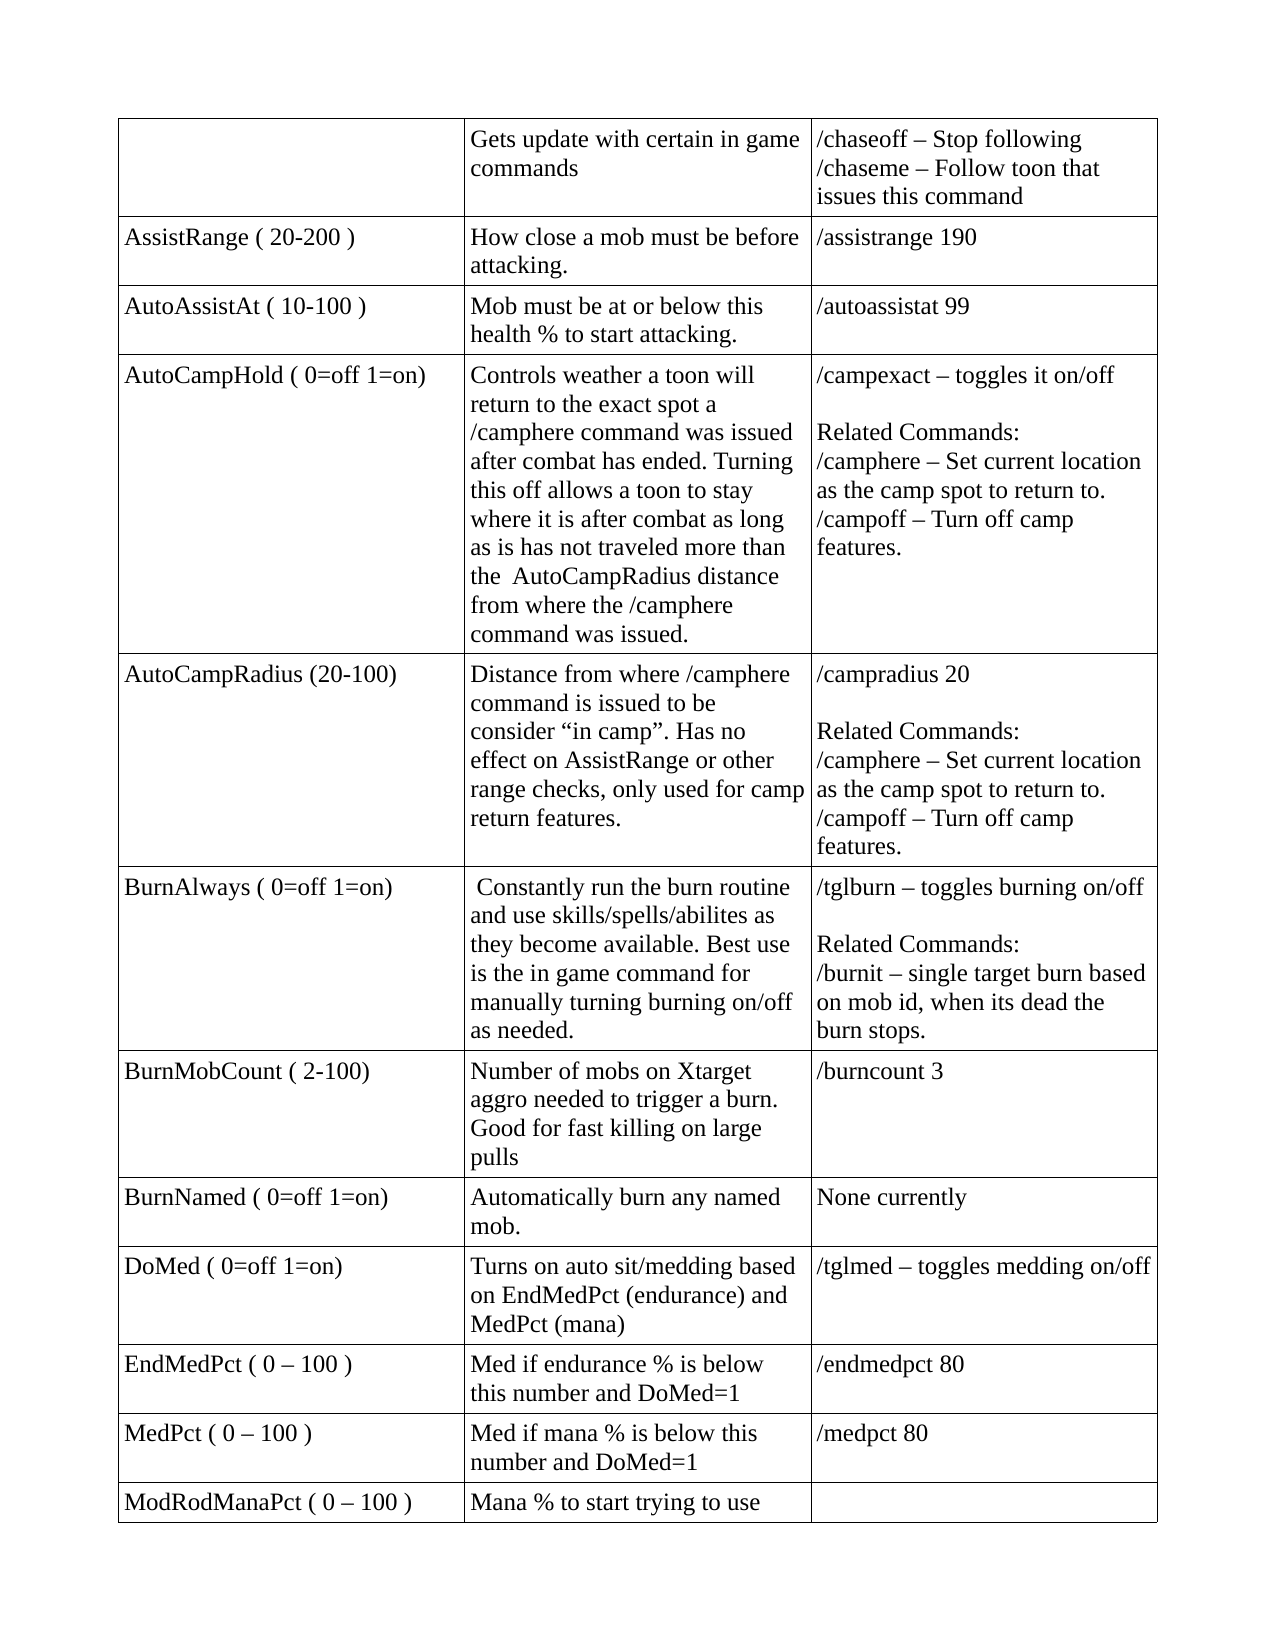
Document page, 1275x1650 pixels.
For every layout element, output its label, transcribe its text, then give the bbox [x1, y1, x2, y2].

table_cell Constantly run the burn routine and use skills/spells/abilites as they become available. Best use is the in game command for manually turning burning on/off as needed. [465, 867, 811, 1050]
table_cell Med if endurance % is below this number and DoMed=1 [465, 1345, 811, 1412]
table_cell Gets update with certain in game commands [465, 119, 811, 216]
table_cell /endmedpct 80 [812, 1345, 1157, 1412]
table_cell AutoCampHold ( 0=off 1=on) [119, 355, 464, 653]
table_cell AutoAssistAt ( 10-100 ) [119, 286, 464, 354]
table_cell BurnMobCount ( 2-100) [119, 1051, 464, 1177]
table_cell /assistrange 190 [812, 217, 1157, 285]
table_cell DoMed ( 0=off 1=on) [119, 1247, 464, 1343]
table_cell Med if mana % is below this number and DoMed=1 [465, 1414, 811, 1482]
table_cell /campradius 20 Related Commands: /camphere – Set current location as the camp spot to return to. /campoff – Turn off camp features. [812, 654, 1157, 866]
table_cell Mana % to start trying to use [465, 1483, 811, 1522]
table_cell Turns on auto sit/medding based on EndMedPct (endurance) and MedPct (mana) [465, 1247, 811, 1343]
table_cell [119, 119, 464, 216]
table_cell Number of mobs on Xtarget aggro needed to trigger a burn. Good for fast killing on large pulls [465, 1051, 811, 1177]
table_cell MedPct ( 0 – 100 ) [119, 1414, 464, 1482]
table_cell Controls weather a toon will return to the exact spot a /camphere command was issued after combat has ended. Turning this off allows a toon to stay where it is after combat as long as is has not traveled more than the AutoCampRadius distance from where the /camphere command was issued. [465, 355, 811, 653]
table_cell BurnAlways ( 0=off 1=on) [119, 867, 464, 1050]
table_cell /chaseoff – Stop following /chaseme – Follow toon that issues this command [812, 119, 1157, 216]
table_cell /medpct 80 [812, 1414, 1157, 1482]
table_cell AutoCampRadius (20-100) [119, 654, 464, 866]
table_cell Mob must be at or below this health % to start attacking. [465, 286, 811, 354]
table_cell None currently [812, 1178, 1157, 1246]
table_cell /tglmed – toggles medding on/off [812, 1247, 1157, 1343]
table_cell /burncount 3 [812, 1051, 1157, 1177]
table_cell /autoassistat 99 [812, 286, 1157, 354]
table_cell How close a mob must be before attacking. [465, 217, 811, 285]
table_cell EndMedPct ( 0 – 100 ) [119, 1345, 464, 1412]
table_cell /tglburn – toggles burning on/off Related Commands: /burnit – single target burn based on mob id, when its dead the burn stops. [812, 867, 1157, 1050]
table_cell [812, 1483, 1157, 1522]
table_cell AssistRange ( 20-200 ) [119, 217, 464, 285]
table_cell ModRodManaPct ( 0 – 100 ) [119, 1483, 464, 1522]
table_cell /campexact – toggles it on/off Related Commands: /camphere – Set current location as the camp spot to return to. /campoff – Turn off camp features. [812, 355, 1157, 653]
table_cell Automatically burn any named mob. [465, 1178, 811, 1246]
table_cell Distance from where /camphere command is issued to be consider “in camp”. Has no effect on AssistRange or other range checks, only used for camp return features. [465, 654, 811, 866]
table_cell BurnNamed ( 0=off 1=on) [119, 1178, 464, 1246]
